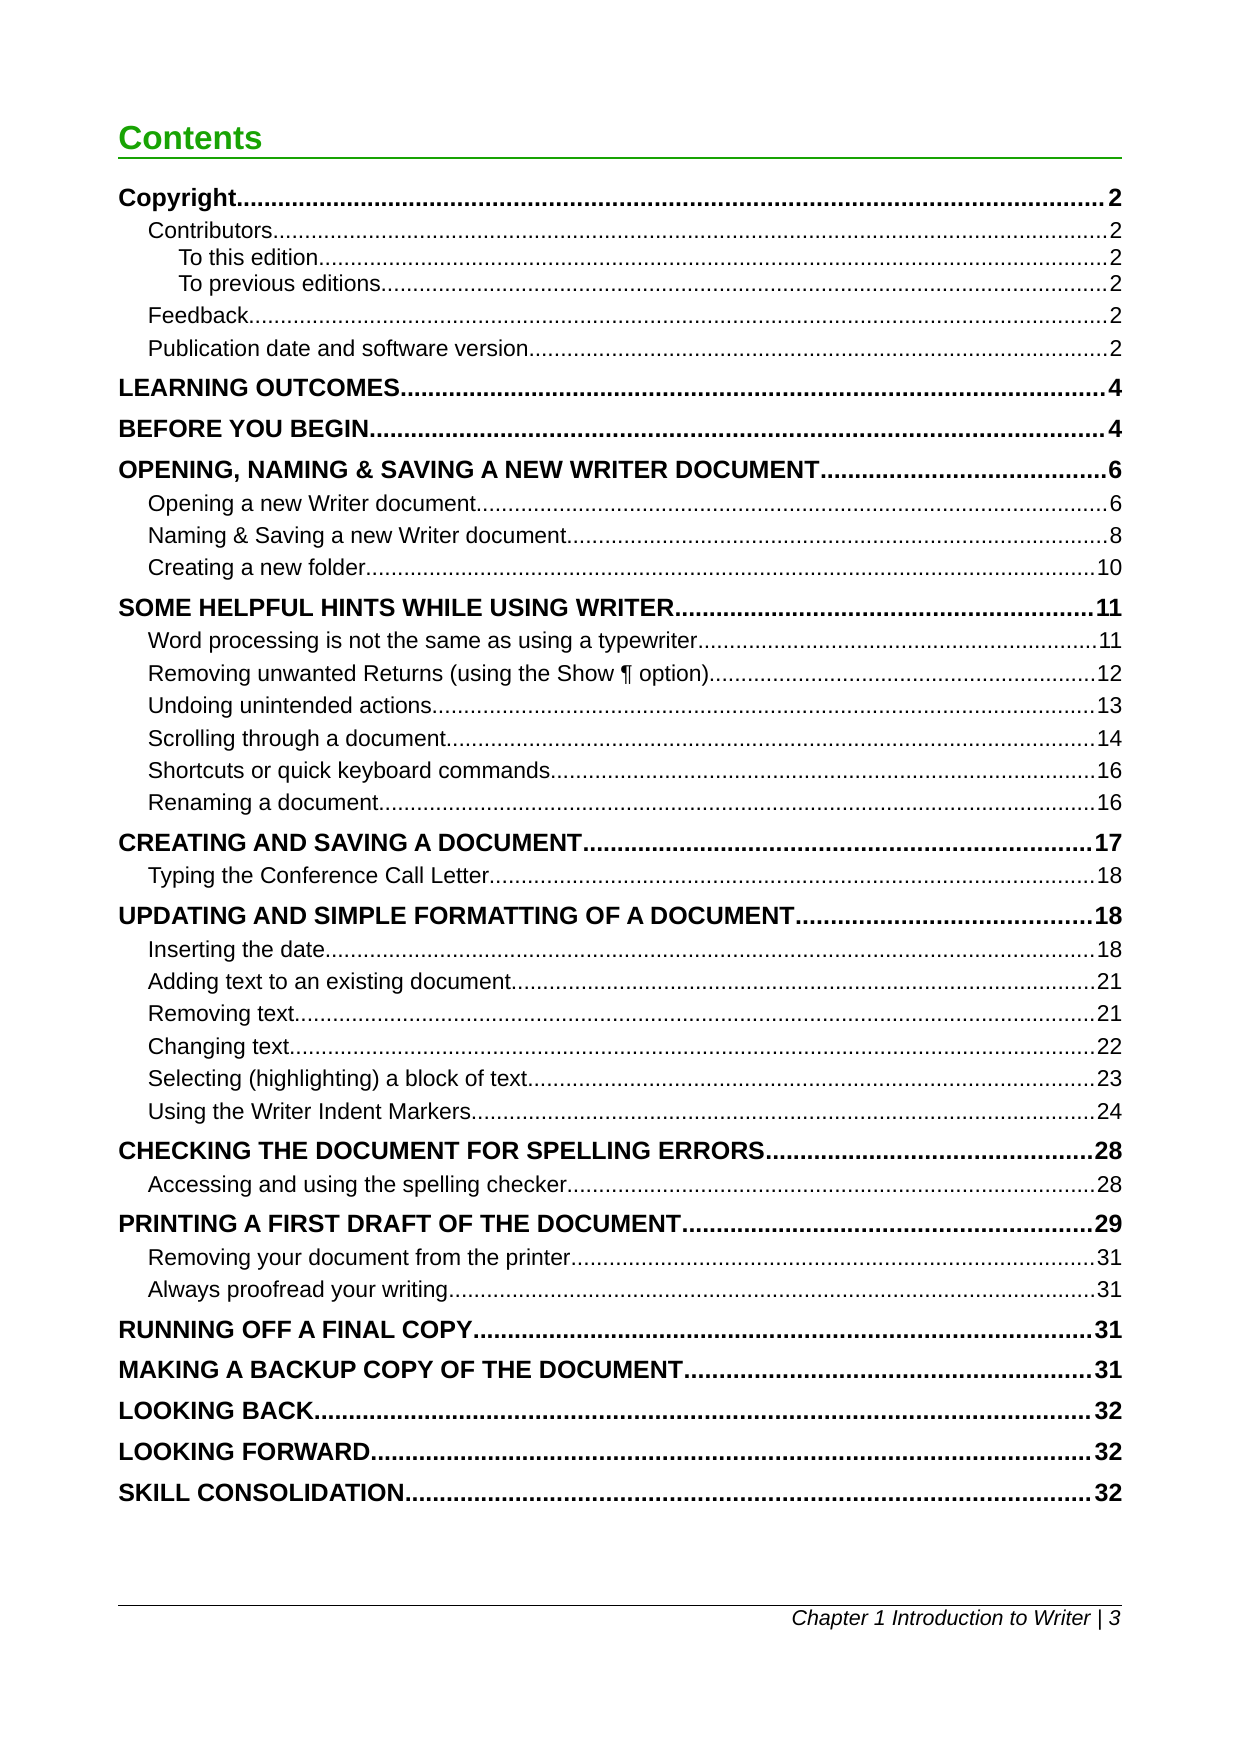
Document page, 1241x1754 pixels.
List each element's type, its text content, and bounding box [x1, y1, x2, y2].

text Selecting (highlighting) a block of text 23 [148, 1065, 1122, 1092]
text OPENING, NAMING & SAVING A NEW WRITER DOCUMENT 6 [118, 455, 1122, 483]
text CREATING AND SAVING A DOCUMENT 17 [118, 828, 1122, 856]
text LEARNING OUTCOMES 4 [118, 373, 1122, 402]
text Feedback 2 [148, 302, 1122, 329]
text Shortcuts or quick keyboard commands 16 [148, 757, 1122, 783]
text Always proofread your writing 31 [148, 1276, 1122, 1303]
text Renaming a document 16 [148, 789, 1122, 816]
text Accessing and using the spelling checker 28 [148, 1171, 1122, 1197]
text Publication date and software version 2 [148, 335, 1122, 361]
text Inserting the date 18 [148, 936, 1122, 962]
text Creating a new folder 10 [148, 554, 1122, 581]
text Opening a new Writer document 6 [148, 489, 1122, 516]
text Using the Writer Indent Markers 24 [148, 1098, 1122, 1124]
text UPDATING AND SIMPLE FORMATTING OF A DOCUMENT 18 [118, 901, 1122, 929]
text RUNNING OFF A FINAL COPY 31 [118, 1314, 1122, 1343]
text PRINTING A FIRST DRAFT OF THE DOCUMENT 29 [118, 1209, 1122, 1238]
text Copyright 2 [118, 183, 1122, 211]
text SKILL CONSOLIDATION 32 [118, 1477, 1122, 1506]
text BEFORE YOU BEGIN 4 [118, 414, 1122, 443]
text Word processing is not the same as using a typewriter 11 [148, 627, 1122, 654]
text Removing unwanted Returns (using the Show ¶ option) 12 [148, 660, 1122, 686]
text Naming & Saving a new Writer document 8 [148, 522, 1122, 548]
text LOOKING BACK 32 [118, 1396, 1122, 1425]
text Removing text 21 [148, 1000, 1122, 1027]
text Removing your document from the printer 31 [148, 1244, 1122, 1270]
text Undoing unintended actions 13 [148, 692, 1122, 718]
text LOOKING FORWARD 32 [118, 1437, 1122, 1466]
text Contributors 2 [148, 217, 1122, 244]
text Typing the Conference Call Letter 18 [148, 862, 1122, 889]
subtitle Contents [118, 118, 1122, 157]
text Changing text 22 [148, 1033, 1122, 1059]
text To previous editions 2 [178, 270, 1122, 296]
text Adding text to an existing document 21 [148, 968, 1122, 994]
text Scrolling through a document 14 [148, 724, 1122, 751]
text CHECKING THE DOCUMENT FOR SPELLING ERRORS 28 [118, 1136, 1122, 1165]
text To this edition 2 [178, 244, 1122, 270]
text MAKING A BACKUP COPY OF THE DOCUMENT 31 [118, 1355, 1122, 1384]
text SOME HELPFUL HINTS WHILE USING WRITER 11 [118, 593, 1122, 621]
